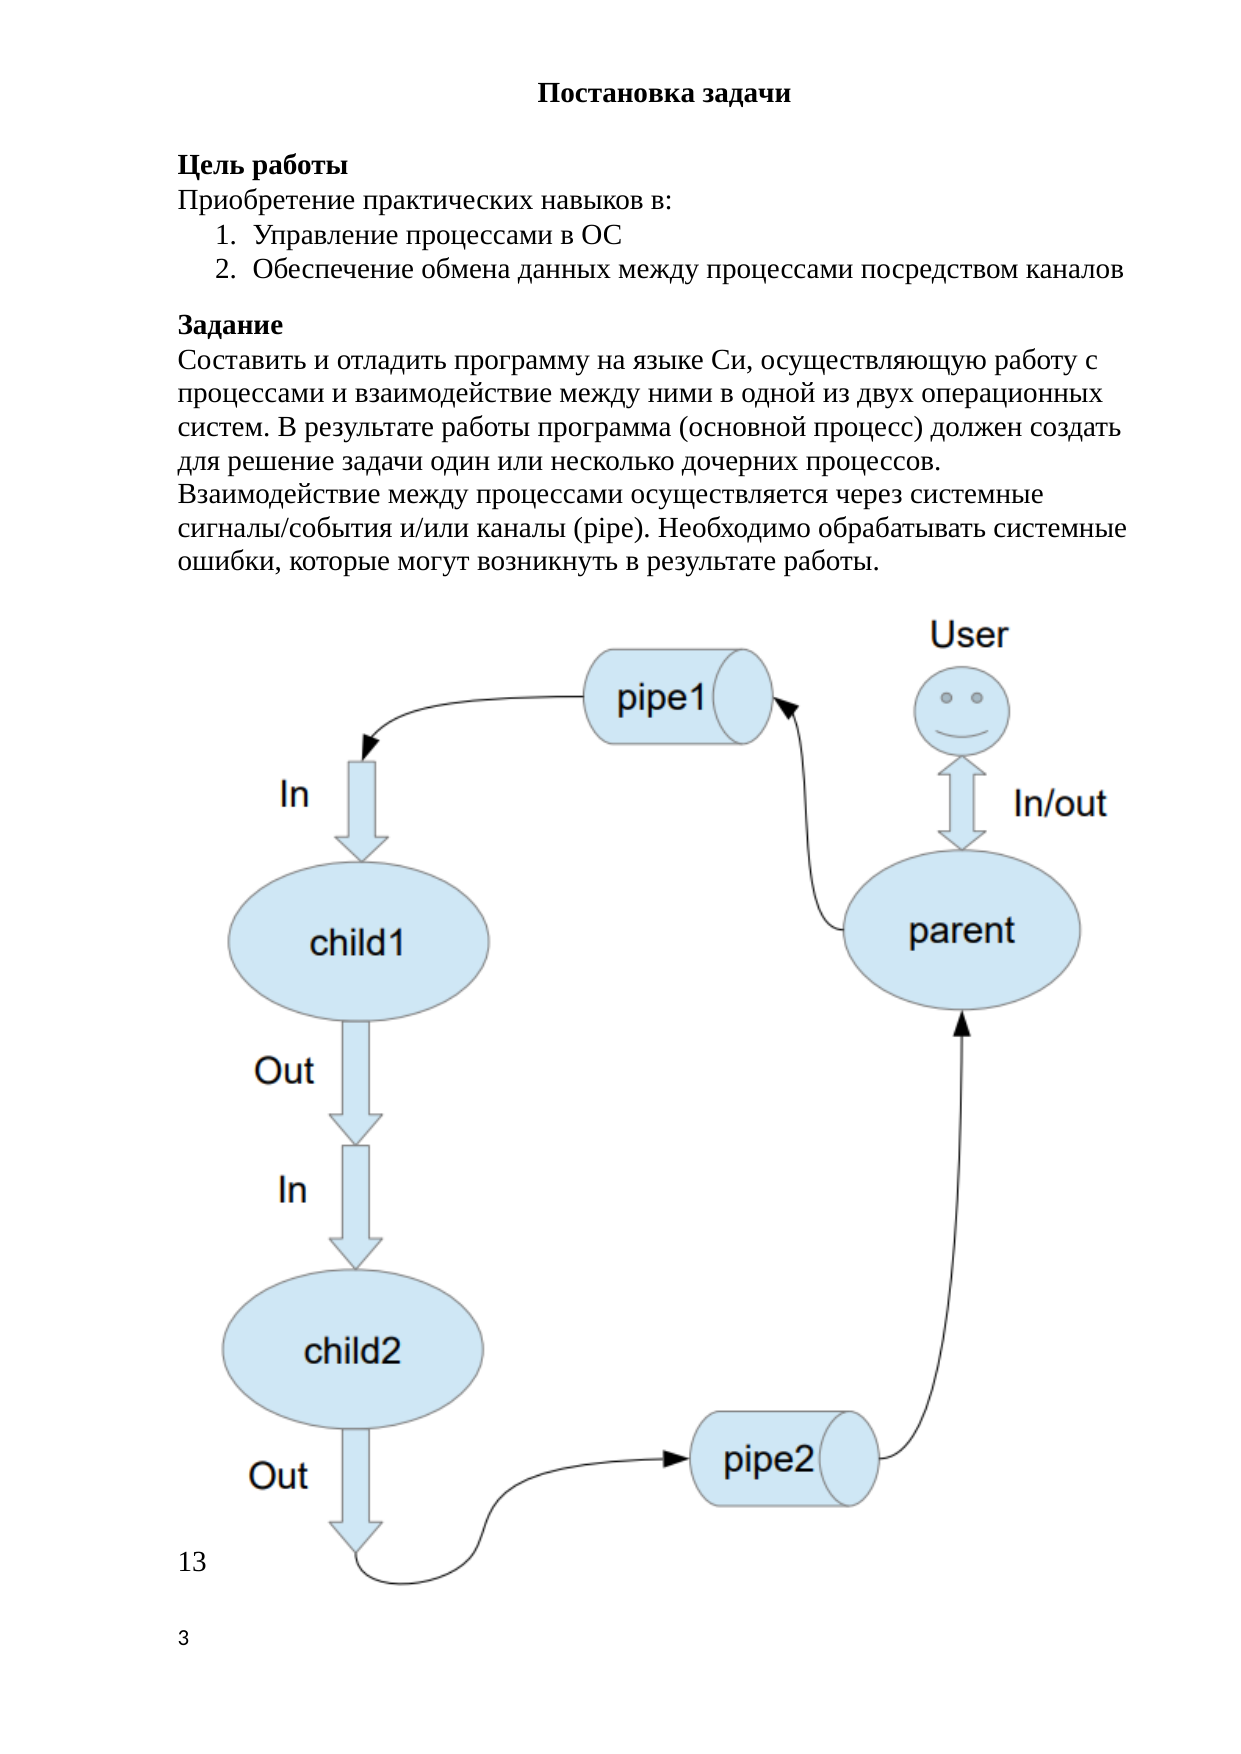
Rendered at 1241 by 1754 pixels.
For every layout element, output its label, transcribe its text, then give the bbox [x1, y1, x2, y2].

text Приобретение практических навыков в: [177, 182, 1152, 216]
list Управление процессами в ОС [215, 217, 1152, 250]
text Задание [177, 307, 1152, 341]
list Обеспечение обмена данных между процессами посредством каналов [215, 252, 1152, 285]
text Составить и отладить программу на языке Си, осуществляющую работу с процессами и взаимодействие между ними в одной из двух операционных систем. В результате работы программа (основной процесс) должен создать для решение задачи один или несколько дочерних процессов. Взаимодействие между процессами осуществляется через системные сигналы/события и/или каналы (pipe). Необходимо обрабатывать системные ошибки, которые могут возникнуть в результате работы. [177, 342, 1152, 577]
text Цель работы [177, 147, 1152, 181]
text Постановка задачи [177, 75, 1152, 108]
text 13 [177, 1544, 209, 1578]
